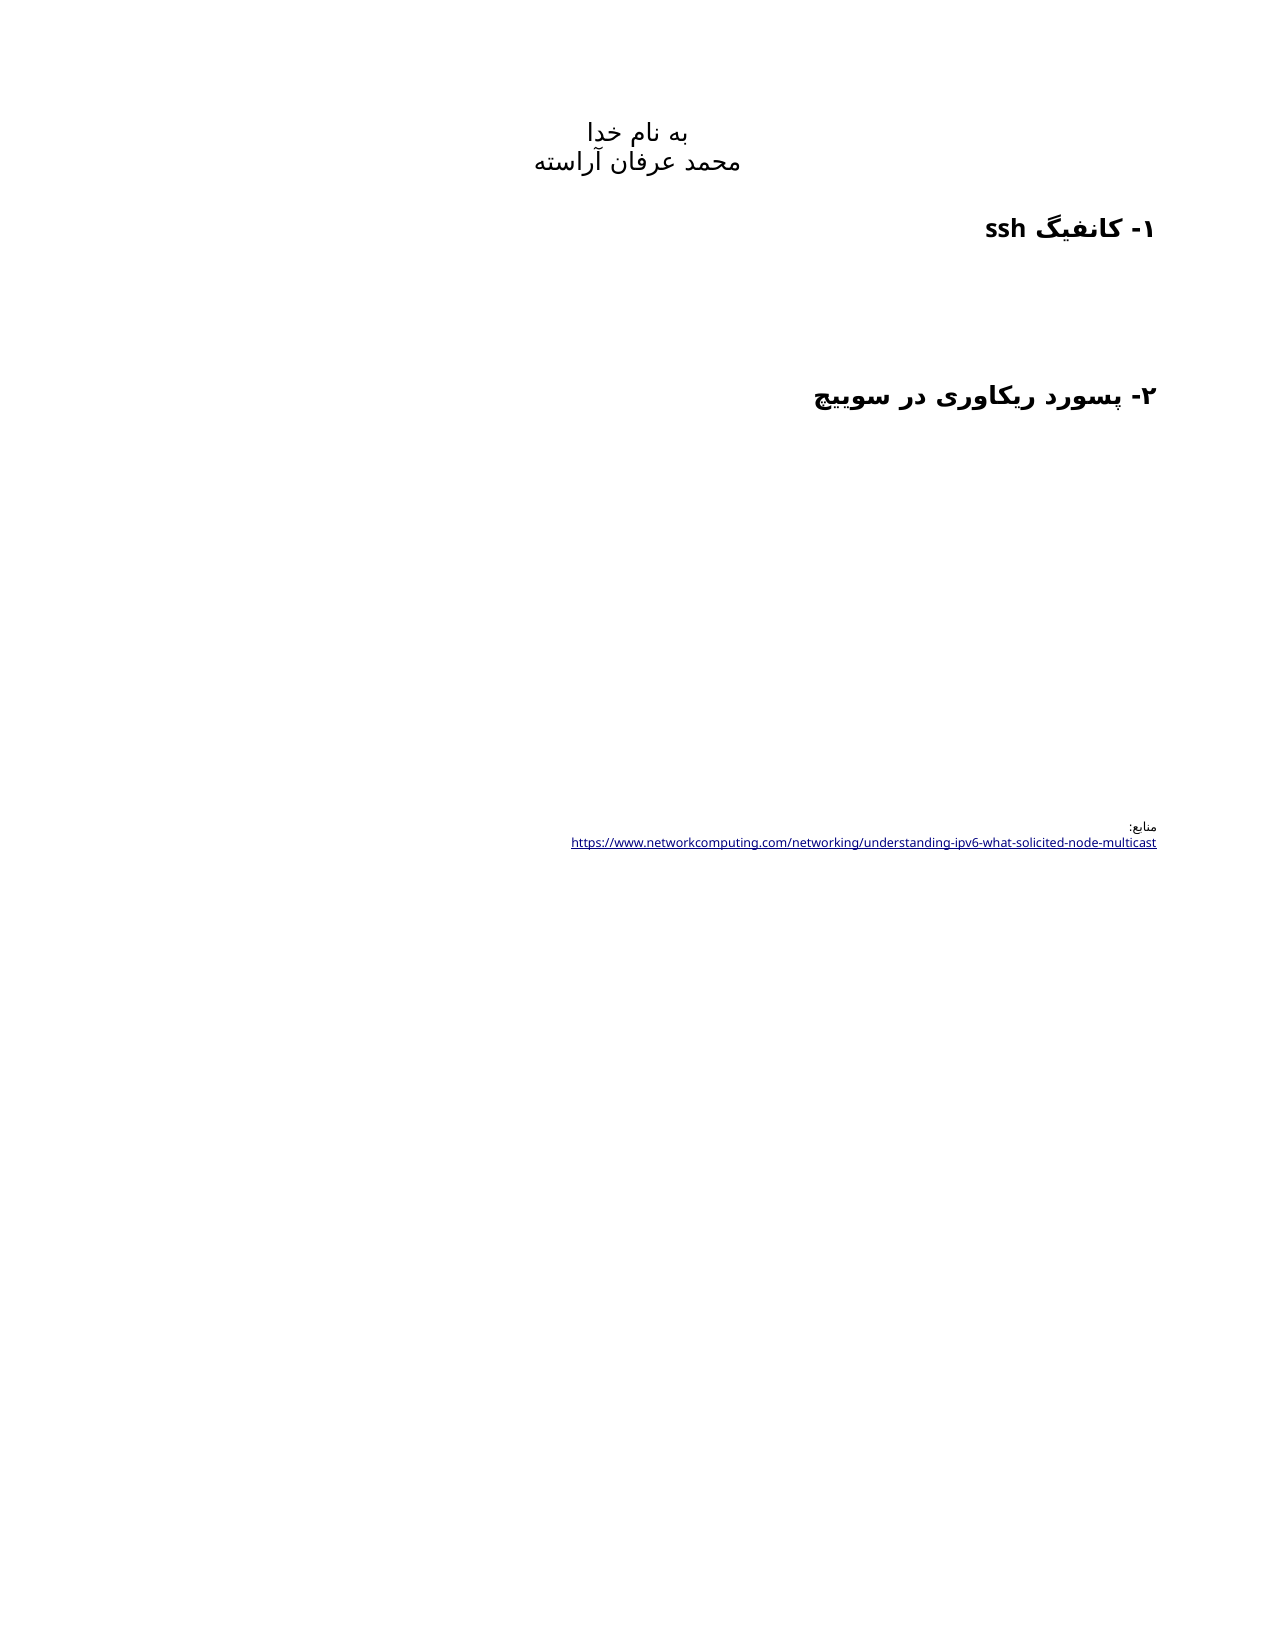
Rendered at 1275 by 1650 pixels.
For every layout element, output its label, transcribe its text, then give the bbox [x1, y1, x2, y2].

text منابع: [118, 819, 1157, 834]
text ۲- پسورد ریکاوری در سوییچ [118, 381, 1157, 410]
text https://www.networkcomputing.com/networking/understanding-ipv6-what-solicited-node-multicast [118, 834, 1157, 851]
text به نام خدا [118, 118, 1157, 147]
text ۱- کانفیگ ssh [118, 211, 1157, 244]
text محمد عرفان آراسته [118, 147, 1157, 176]
